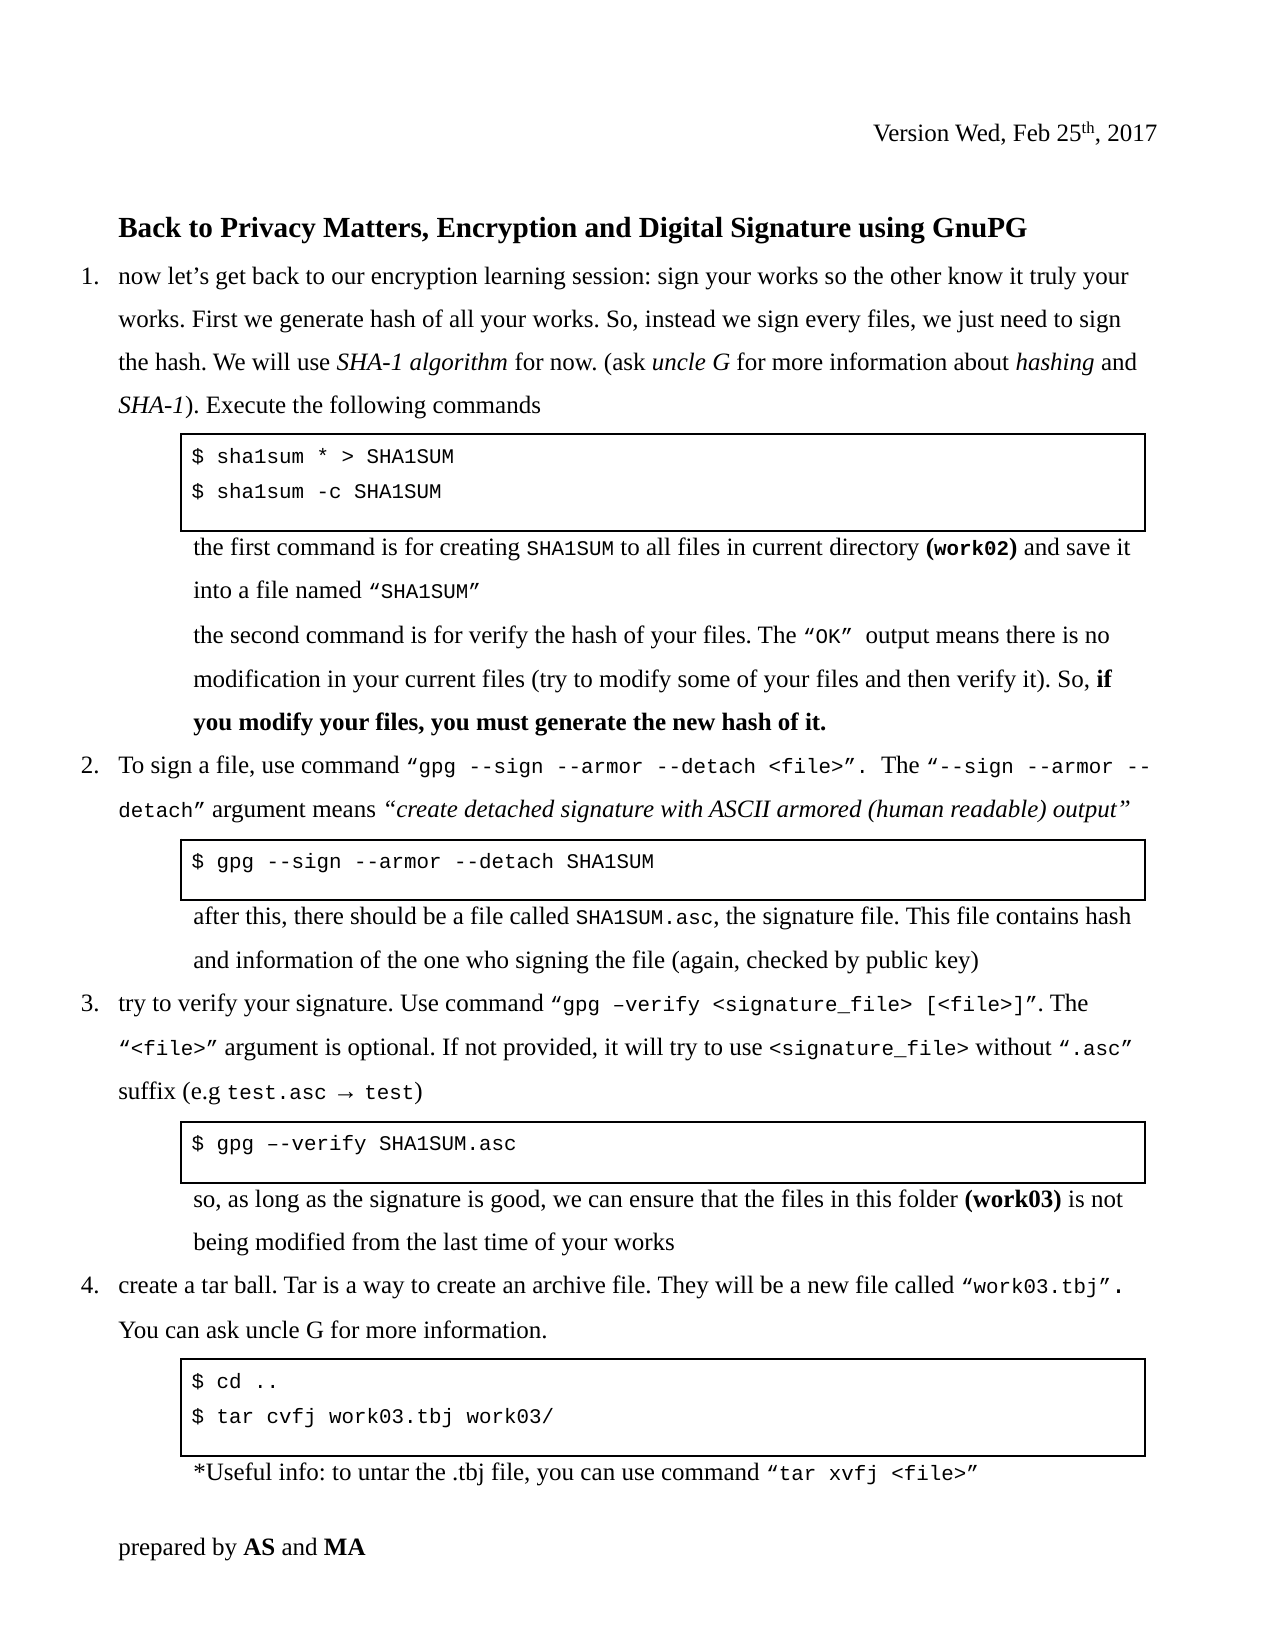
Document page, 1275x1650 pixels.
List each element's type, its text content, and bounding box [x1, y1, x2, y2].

text so, as long as the signature is good, we can ensure that the files in this folder (work03) is not being modified from the last time of your works [193, 1184, 1157, 1256]
text *Useful info: to untar the .tbj file, you can use command “tar xvfj <file>” [193, 1457, 1157, 1486]
text the first command is for creating SHA1SUM to all files in current directory (work02) and save it into a file named “SHA1SUM” [193, 532, 1157, 605]
list To sign a file, use command “gpg --sign --armor --detach <file>”. The “--sign --armor --detach” argument means “create detached signature with ASCII armored (human readable) output” [81, 750, 1157, 824]
text the second command is for verify the hash of your files. The “OK” output means there is no modification in your current files (try to modify some of your files and then verify it). So, if you modify your files, you must generate the new hash of it. [193, 620, 1157, 736]
text Back to Privacy Matters, Encryption and Digital Signature using GnuPG [118, 210, 1157, 244]
list create a tar ball. Tar is a way to create an archive file. They will be a new file called “work03.tbj”. You can ask uncle G for more information. [81, 1270, 1157, 1344]
table_header $ cd .. $ tar cvfj work03.tbj work03/ [182, 1360, 1144, 1454]
table_header $ gpg --sign --armor --detach SHA1SUM [182, 841, 1144, 899]
list now let’s get back to our encryption learning session: sign your works so the other know it truly your works. First we generate hash of all your works. So, instead we sign every files, we just need to sign the hash. We will use SHA-1 algorithm for now. (ask uncle G for more information about hashing and SHA-1). Execute the following commands [81, 261, 1157, 419]
list try to verify your signature. Use command “gpg –verify <signature_file> [<file>]”. The “<file>” argument is optional. If not provided, it will try to use <signature_file> without “.asc” suffix (e.g test.asc → test) [81, 988, 1157, 1106]
table_header $ sha1sum * > SHA1SUM $ sha1sum -c SHA1SUM [182, 435, 1144, 529]
text after this, there should be a file called SHA1SUM.asc, the signature file. This file contains hash and information of the one who signing the file (again, checked by public key) [193, 901, 1157, 974]
table_header $ gpg –-verify SHA1SUM.asc [182, 1123, 1144, 1182]
